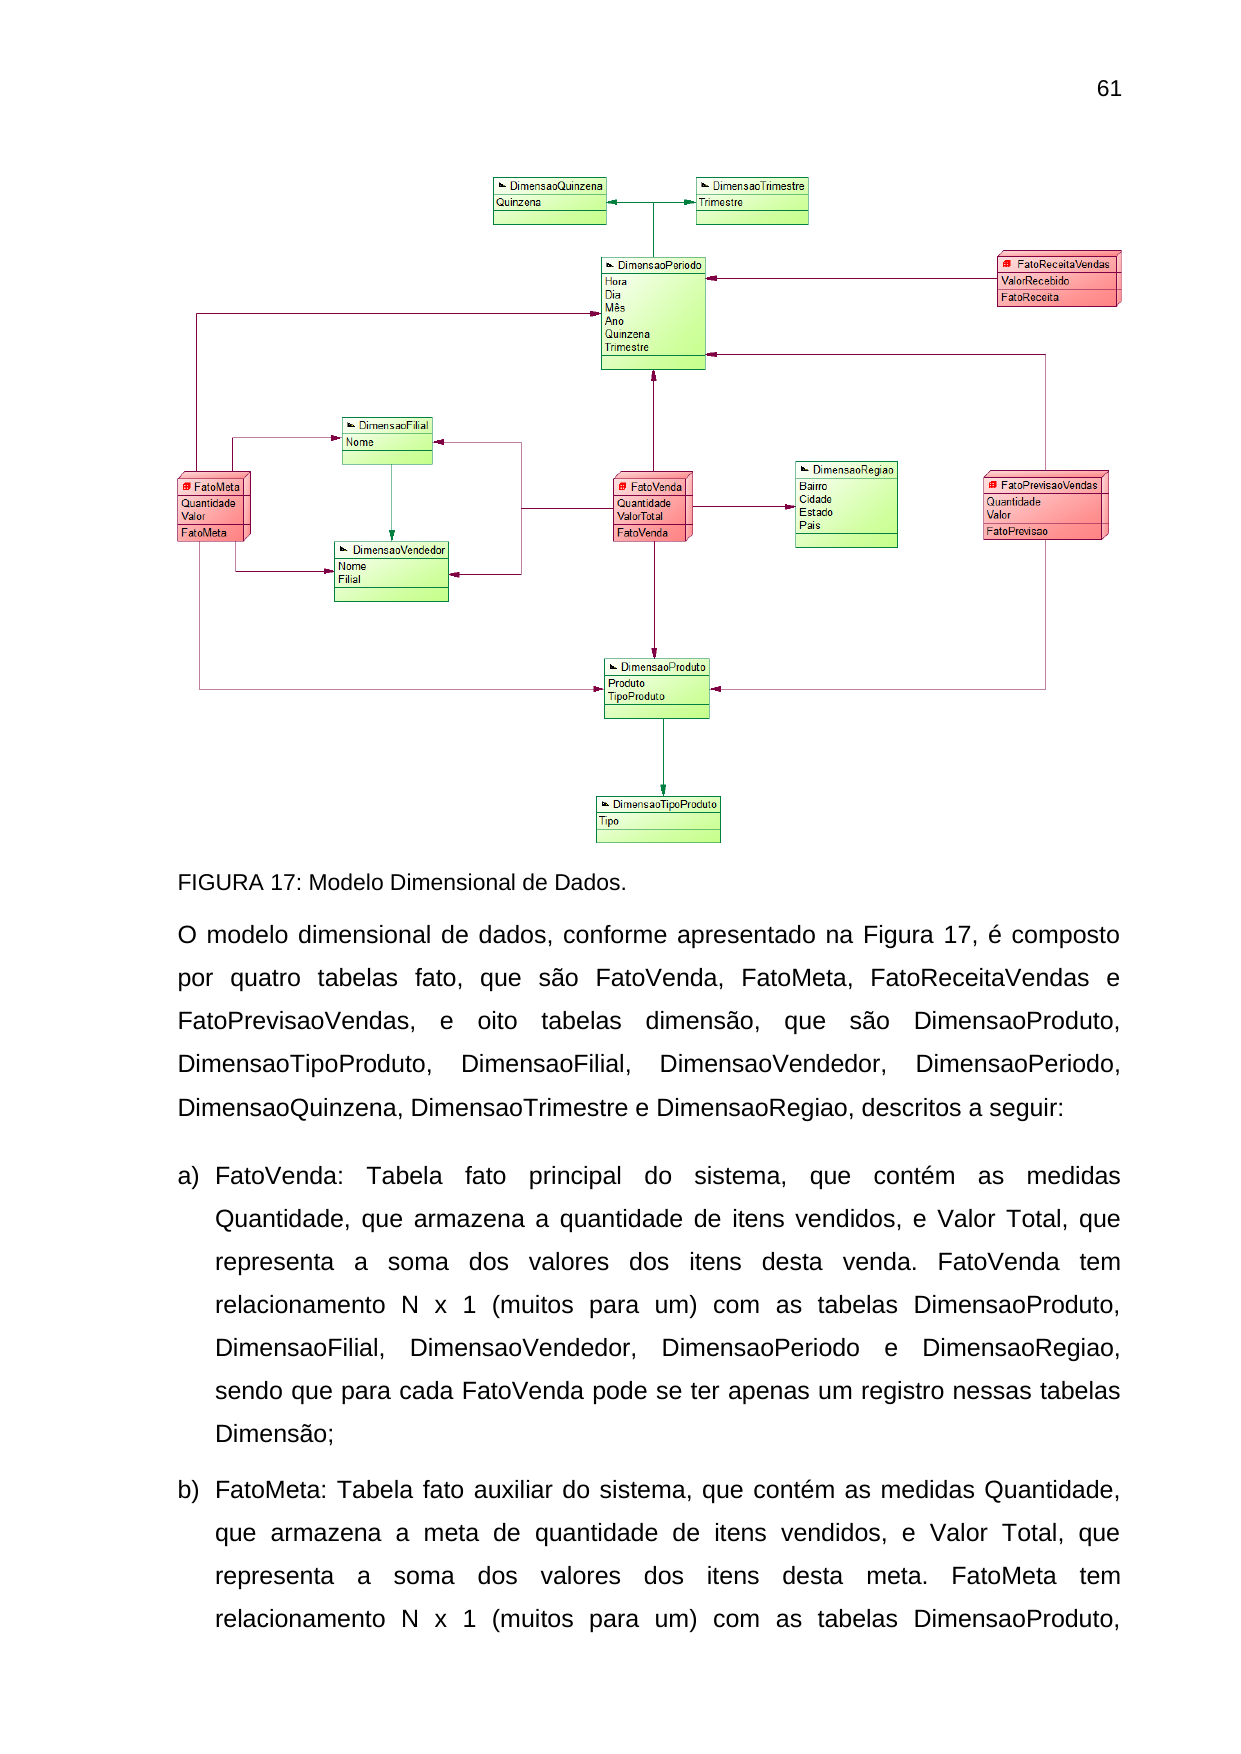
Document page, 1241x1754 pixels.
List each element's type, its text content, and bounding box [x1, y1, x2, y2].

text O modelo dimensional de dados, conforme apresentado na Figura 17, é composto por quatro tabelas fato, que são FatoVenda, FatoMeta, FatoReceitaVendas e FatoPrevisaoVendas, e oito tabelas dimensão, que são DimensaoProduto, DimensaoTipoProduto, DimensaoFilial, DimensaoVendedor, DimensaoPeriodo, DimensaoQuinzena, DimensaoTrimestre e DimensaoRegiao, descritos a seguir: [177, 920, 1122, 1121]
picture [177, 177, 1122, 843]
text FIGURA 17: Modelo Dimensional de Dados. [177, 843, 1122, 895]
list FatoVenda: Tabela fato principal do sistema, que contém as medidas Quantidade, que armazena a quantidade de itens vendidos, e Valor Total, que representa a soma dos valores dos itens desta venda. FatoVenda tem relacionamento N x 1 (muitos para um) com as tabelas DimensaoProduto, DimensaoFilial, DimensaoVendedor, DimensaoPeriodo e DimensaoRegiao, sendo que para cada FatoVenda pode se ter apenas um registro nessas tabelas Dimensão; [177, 1161, 1122, 1448]
list FatoMeta: Tabela fato auxiliar do sistema, que contém as medidas Quantidade, que armazena a meta de quantidade de itens vendidos, e Valor Total, que representa a soma dos valores dos itens desta meta. FatoMeta tem relacionamento N x 1 (muitos para um) com as tabelas DimensaoProduto, [177, 1475, 1122, 1633]
